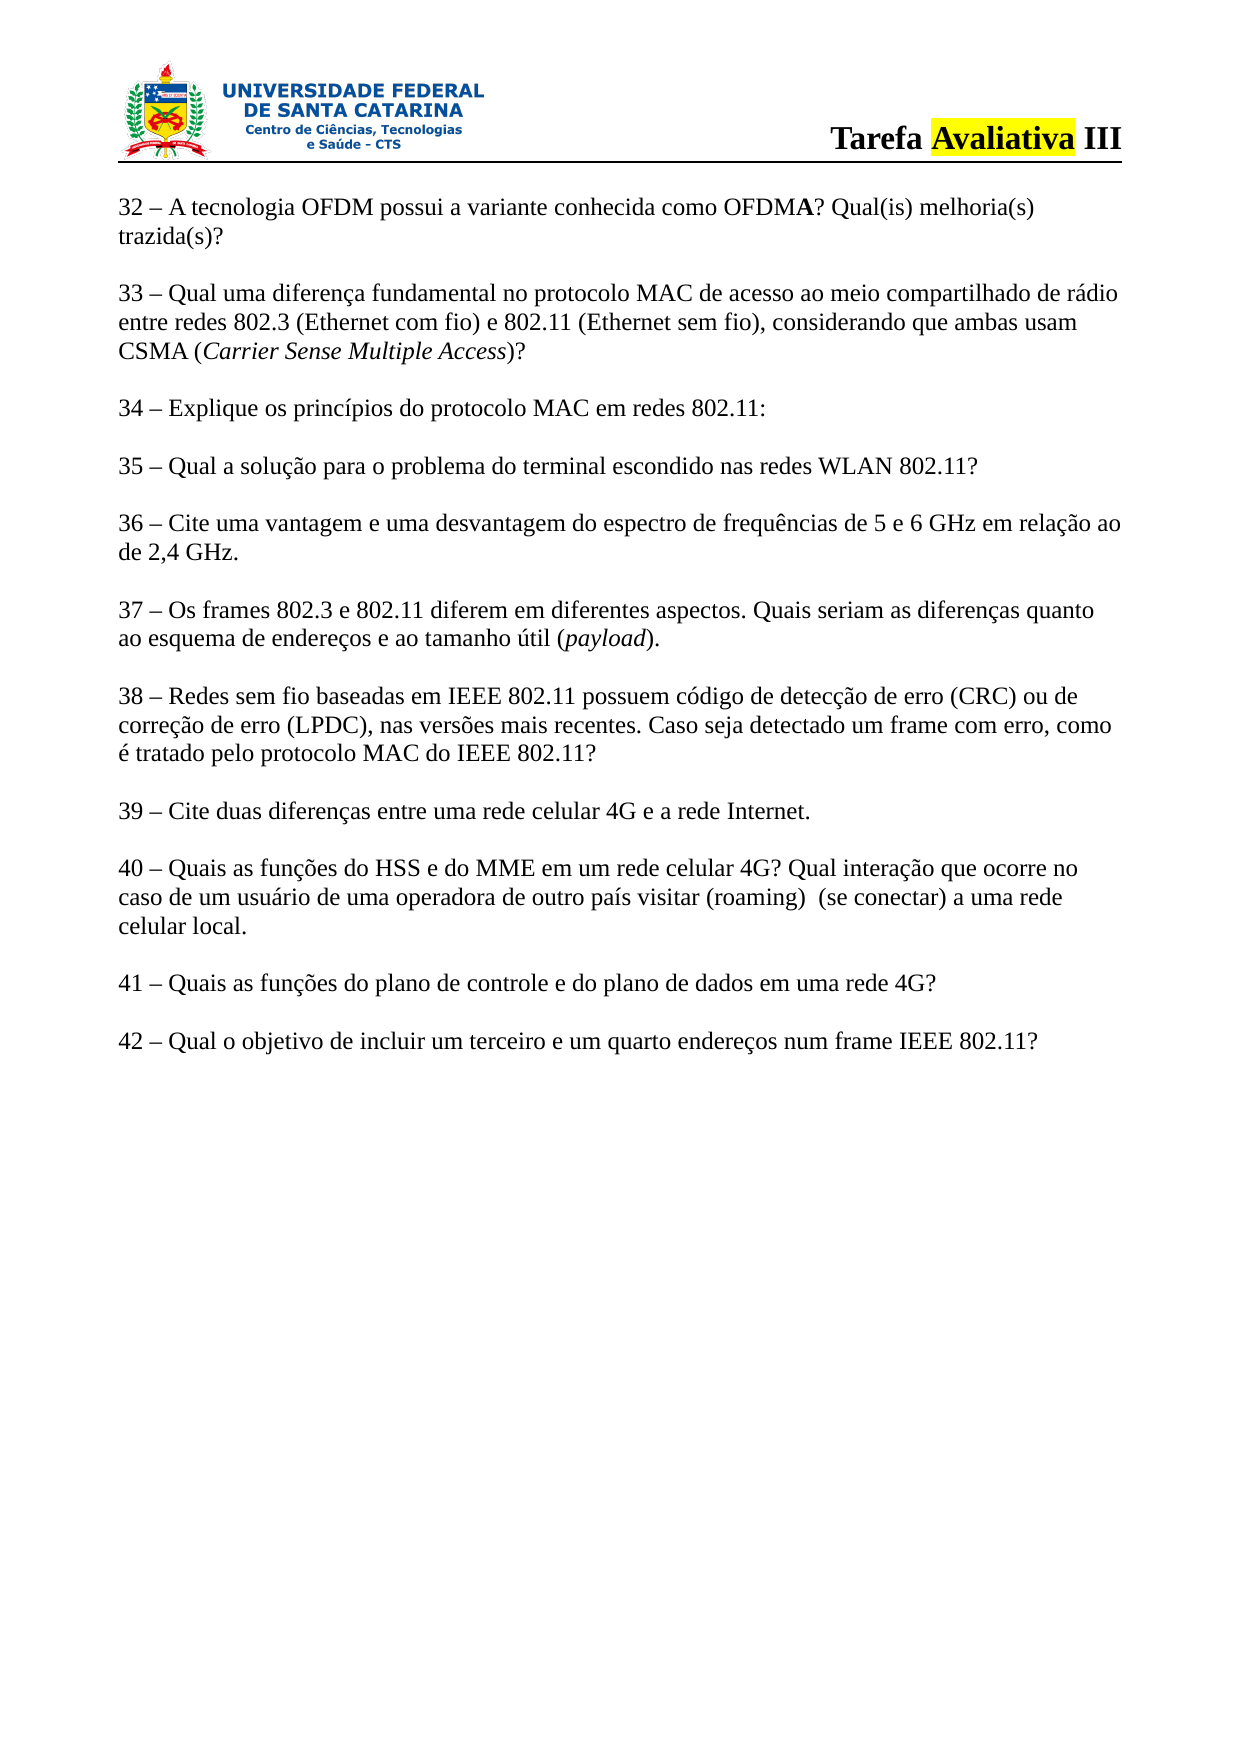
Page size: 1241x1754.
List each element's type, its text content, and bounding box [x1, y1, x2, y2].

text 35 – Qual a solução para o problema do terminal escondido nas redes WLAN 802.11? [118, 451, 1122, 480]
text 42 – Qual o objetivo de incluir um terceiro e um quarto endereços num frame IEEE 802.11? [118, 1026, 1122, 1055]
text 40 – Quais as funções do HSS e do MME em um rede celular 4G? Qual interação que ocorre no caso de um usuário de uma operadora de outro país visitar (roaming) (se conectar) a uma rede celular local. [118, 853, 1122, 940]
text 38 – Redes sem fio baseadas em IEEE 802.11 possuem código de detecção de erro (CRC) ou de correção de erro (LPDC), nas versões mais recentes. Caso seja detectado um frame com erro, como é tratado pelo protocolo MAC do IEEE 802.11? [118, 681, 1122, 767]
text 36 – Cite uma vantagem e uma desvantagem do espectro de frequências de 5 e 6 GHz em relação ao de 2,4 GHz. [118, 508, 1122, 566]
text 37 – Os frames 802.3 e 802.11 diferem em diferentes aspectos. Quais seriam as diferenças quanto ao esquema de endereços e ao tamanho útil (payload). [118, 595, 1122, 652]
picture [120, 60, 484, 160]
text 34 – Explique os princípios do protocolo MAC em redes 802.11: [118, 393, 1122, 422]
text 41 – Quais as funções do plano de controle e do plano de dados em uma rede 4G? [118, 968, 1122, 997]
text 32 – A tecnologia OFDM possui a variante conhecida como OFDMA? Qual(is) melhoria(s) trazida(s)? [118, 192, 1122, 250]
text 39 – Cite duas diferenças entre uma rede celular 4G e a rede Internet. [118, 796, 1122, 825]
text 33 – Qual uma diferença fundamental no protocolo MAC de acesso ao meio compartilhado de rádio entre redes 802.3 (Ethernet com fio) e 802.11 (Ethernet sem fio), considerando que ambas usam CSMA (Carrier Sense Multiple Access)? [118, 278, 1122, 365]
